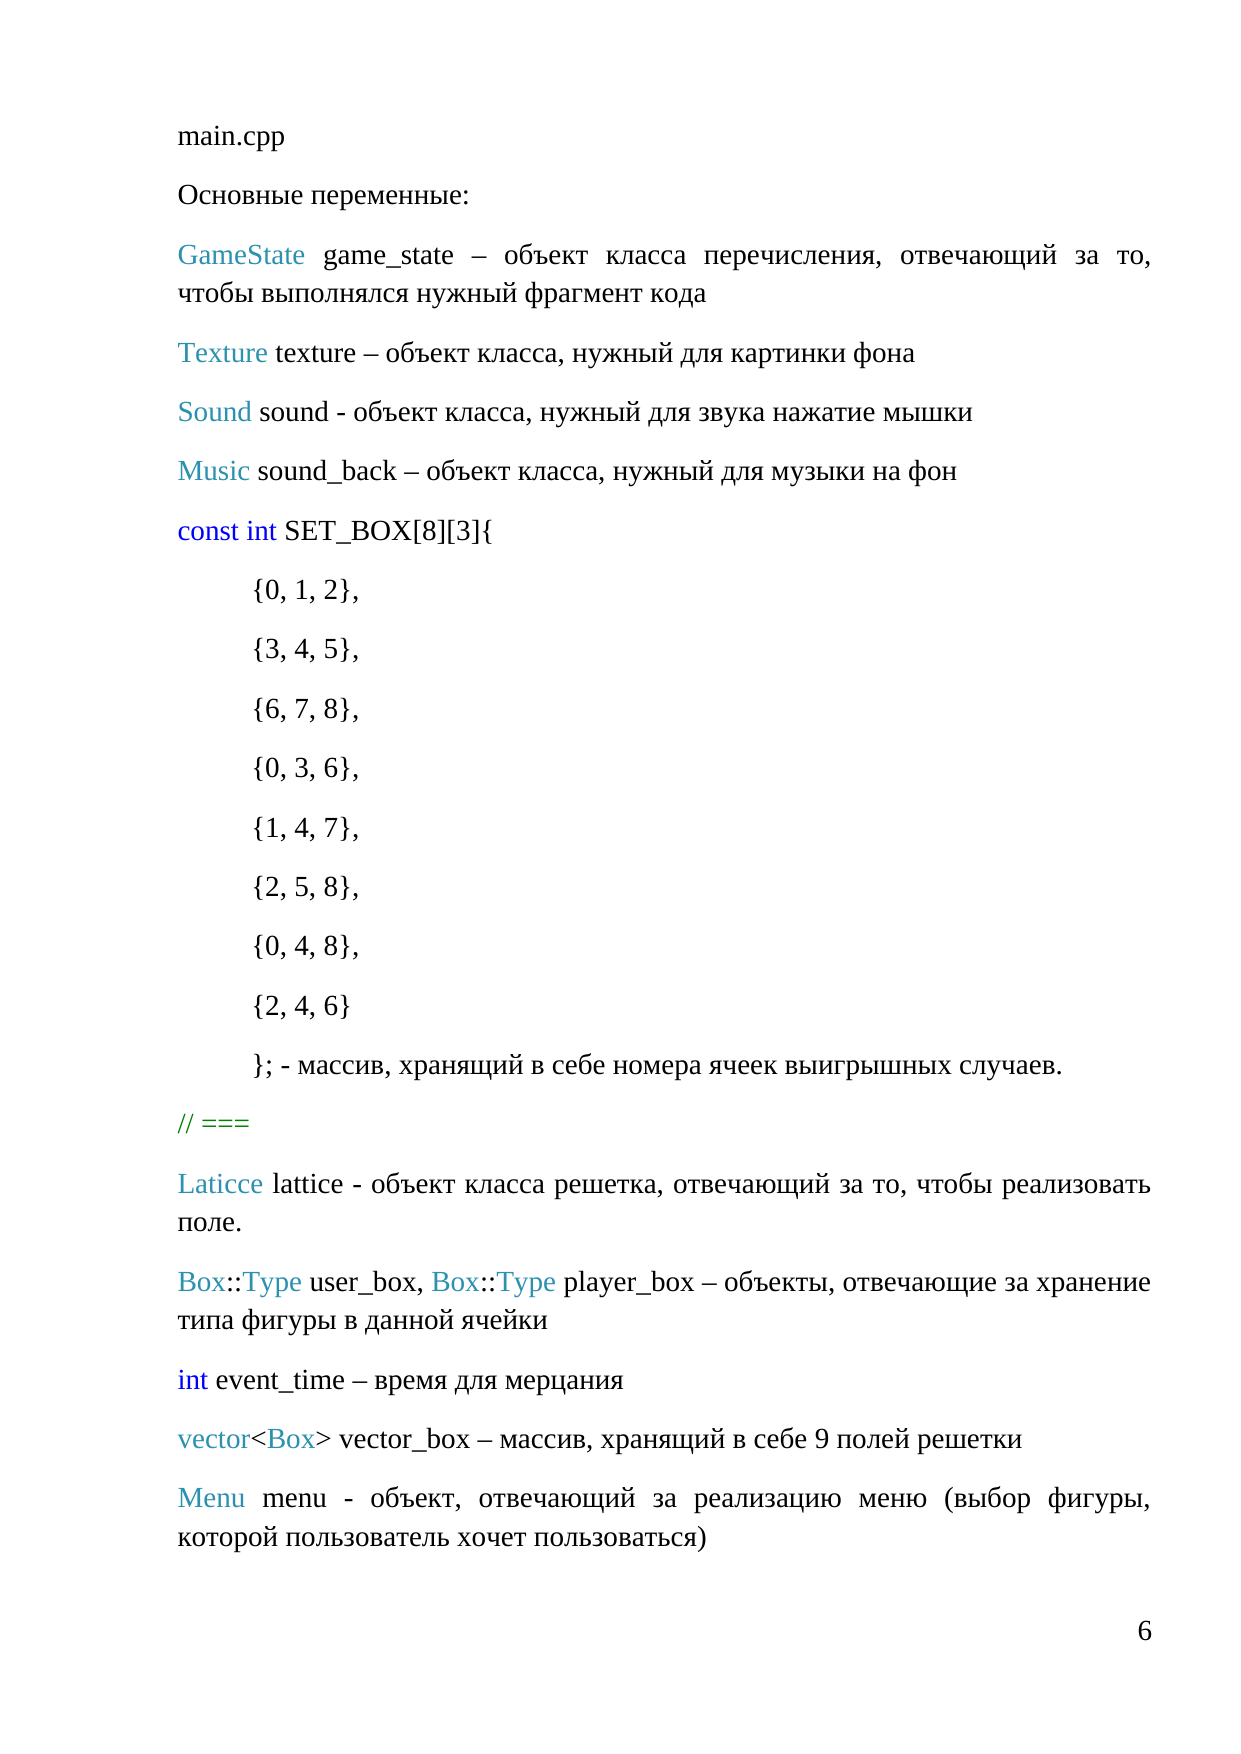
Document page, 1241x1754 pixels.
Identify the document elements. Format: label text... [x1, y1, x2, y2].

text {0, 1, 2}, [177, 572, 1152, 606]
text Texture texture – объект класса, нужный для картинки фона [177, 335, 1152, 368]
text {0, 3, 6}, [177, 750, 1152, 784]
text vector<Box> vector_box – массив, хранящий в себе 9 полей решетки [177, 1421, 1152, 1455]
text int event_time – время для мерцания [177, 1362, 1152, 1395]
text {1, 4, 7}, [177, 810, 1152, 843]
text }; - массив, хранящий в себе номера ячеек выигрышных случаев. [177, 1047, 1152, 1081]
text main.cpp [177, 118, 1152, 152]
text // === [177, 1107, 1152, 1140]
text const int SET_BOX[8][3]{ [177, 513, 1152, 546]
text Music sound_back – объект класса, нужный для музыки на фон [177, 453, 1152, 487]
text GameState game_state – объект класса перечисления, отвечающий за то, чтобы выполнялся нужный фрагмент кода [177, 237, 1152, 309]
text {3, 4, 5}, [177, 632, 1152, 665]
text {0, 4, 8}, [177, 928, 1152, 962]
text Основные переменные: [177, 177, 1152, 211]
text Box::Type user_box, Box::Type player_box – объекты, отвечающие за хранение типа фигуры в данной ячейки [177, 1264, 1152, 1336]
text Laticce lattice - объект класса решетка, отвечающий за то, чтобы реализовать поле. [177, 1166, 1152, 1238]
text {2, 5, 8}, [177, 869, 1152, 903]
text {6, 7, 8}, [177, 691, 1152, 724]
text {2, 4, 6} [177, 988, 1152, 1021]
text Menu menu - объект, отвечающий за реализацию меню (выбор фигуры, которой пользователь хочет пользоваться) [177, 1481, 1152, 1553]
text Sound sound - объект класса, нужный для звука нажатие мышки [177, 394, 1152, 428]
